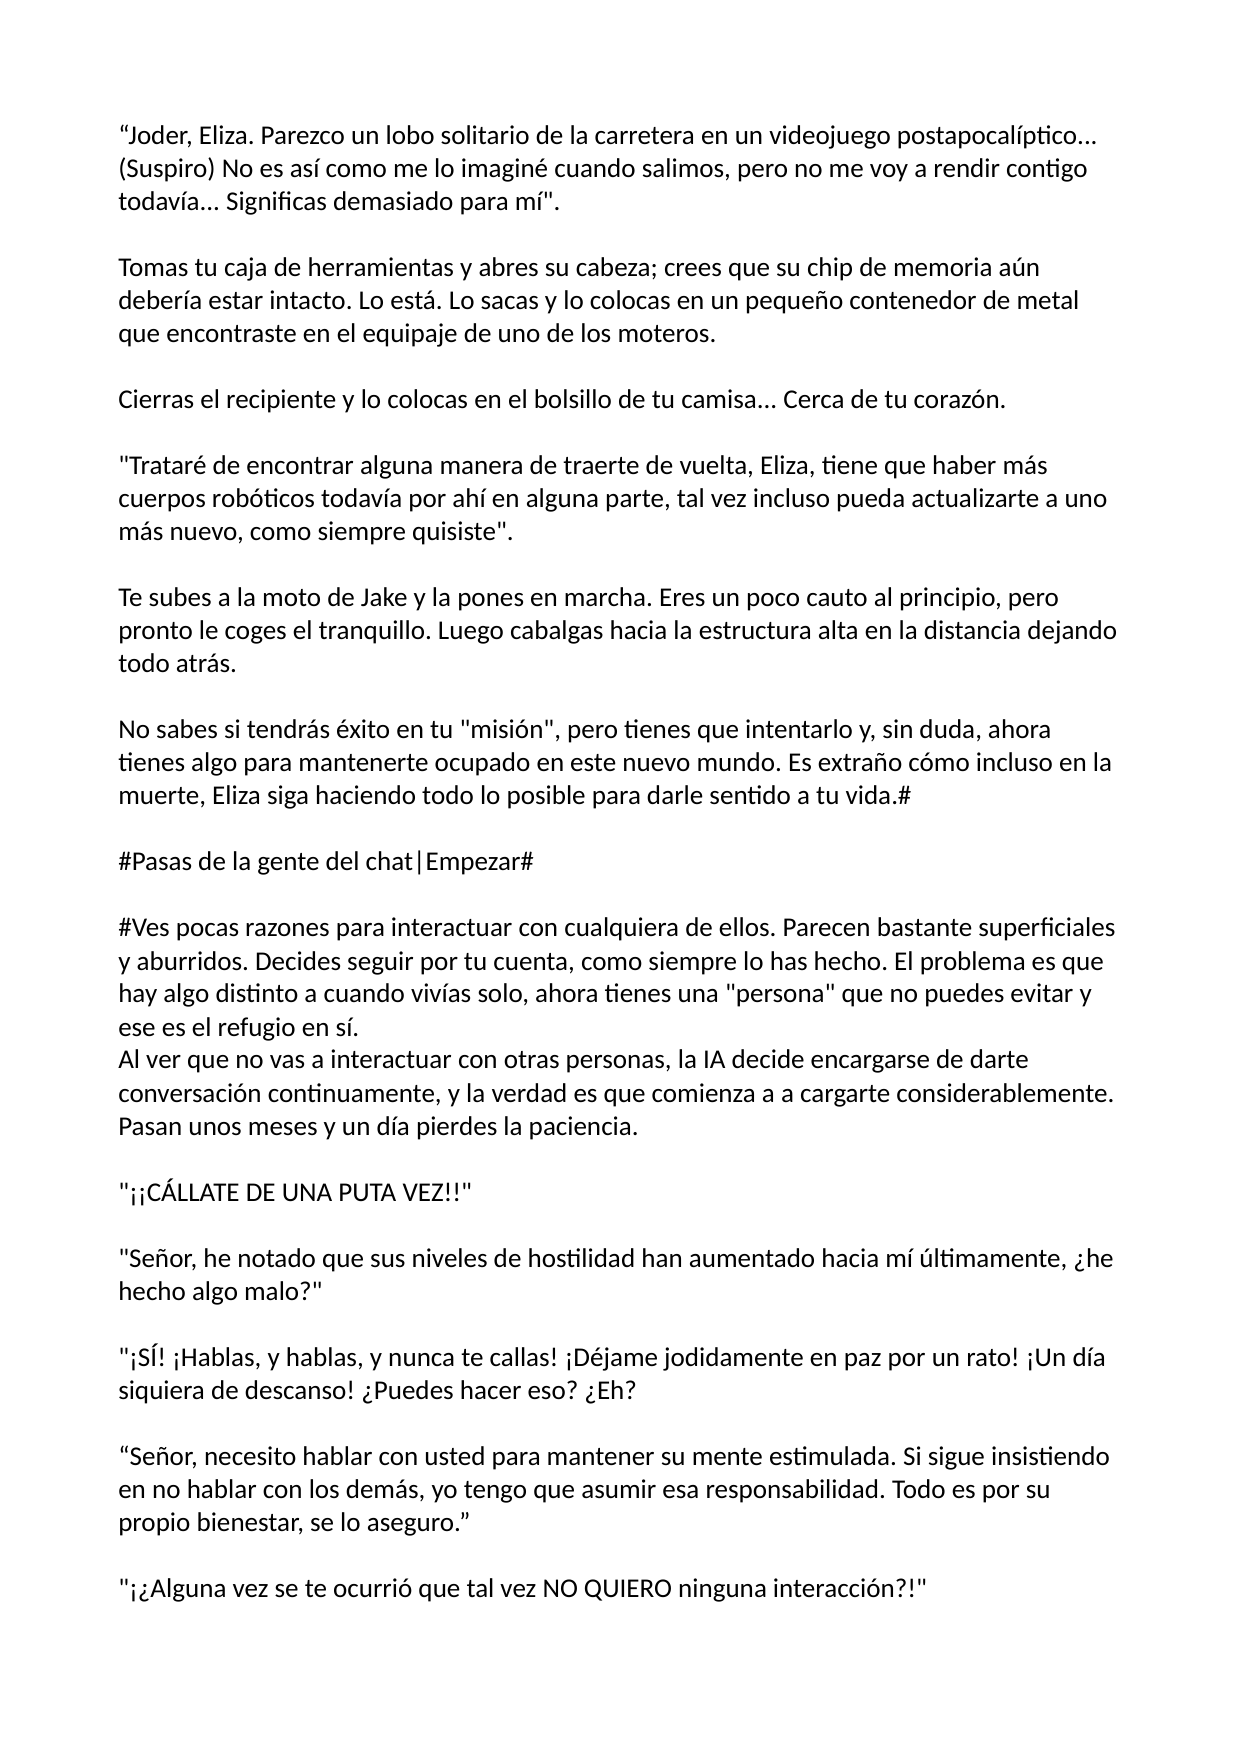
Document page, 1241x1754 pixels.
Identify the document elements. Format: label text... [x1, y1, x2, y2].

text "¡¡CÁLLATE DE UNA PUTA VEZ!!" [118, 1175, 1122, 1208]
text "¡SÍ! ¡Hablas, y hablas, y nunca te callas! ¡Déjame jodidamente en paz por un rato! ¡Un día siquiera de descanso! ¿Puedes hacer eso? ¿Eh? [118, 1340, 1122, 1406]
text Tomas tu caja de herramientas y abres su cabeza; crees que su chip de memoria aún debería estar intacto. Lo está. Lo sacas y lo colocas en un pequeño contenedor de metal que encontraste en el equipaje de uno de los moteros. [118, 250, 1122, 349]
text "Señor, he notado que sus niveles de hostilidad han aumentado hacia mí últimamente, ¿he hecho algo malo?" [118, 1241, 1122, 1307]
text #Pasas de la gente del chat|Empezar# [118, 844, 1122, 878]
text #Ves pocas razones para interactuar con cualquiera de ellos. Parecen bastante superficiales y aburridos. Decides seguir por tu cuenta, como siempre lo has hecho. El problema es que hay algo distinto a cuando vivías solo, ahora tienes una "persona" que no puedes evitar y ese es el refugio en sí. [118, 911, 1122, 1043]
text Cierras el recipiente y lo colocas en el bolsillo de tu camisa... Cerca de tu corazón. [118, 382, 1122, 415]
text Te subes a la moto de Jake y la pones en marcha. Eres un poco cauto al principio, pero pronto le coges el tranquillo. Luego cabalgas hacia la estructura alta en la distancia dejando todo atrás. [118, 580, 1122, 679]
text “Señor, necesito hablar con usted para mantener su mente estimulada. Si sigue insistiendo en no hablar con los demás, yo tengo que asumir esa responsabilidad. Todo es por su propio bienestar, se lo aseguro.” [118, 1439, 1122, 1538]
text “Joder, Eliza. Parezco un lobo solitario de la carretera en un videojuego postapocalíptico... (Suspiro) No es así como me lo imaginé cuando salimos, pero no me voy a rendir contigo todavía... Significas demasiado para mí". [118, 118, 1122, 217]
text No sabes si tendrás éxito en tu "misión", pero tienes que intentarlo y, sin duda, ahora tienes algo para mantenerte ocupado en este nuevo mundo. Es extraño cómo incluso en la muerte, Eliza siga haciendo todo lo posible para darle sentido a tu vida.# [118, 712, 1122, 812]
text "Trataré de encontrar alguna manera de traerte de vuelta, Eliza, tiene que haber más cuerpos robóticos todavía por ahí en alguna parte, tal vez incluso pueda actualizarte a uno más nuevo, como siempre quisiste". [118, 448, 1122, 547]
text Al ver que no vas a interactuar con otras personas, la IA decide encargarse de darte conversación continuamente, y la verdad es que comienza a a cargarte considerablemente. Pasan unos meses y un día pierdes la paciencia. [118, 1043, 1122, 1142]
text "¡¿Alguna vez se te ocurrió que tal vez NO QUIERO ninguna interacción?!" [118, 1571, 1122, 1604]
